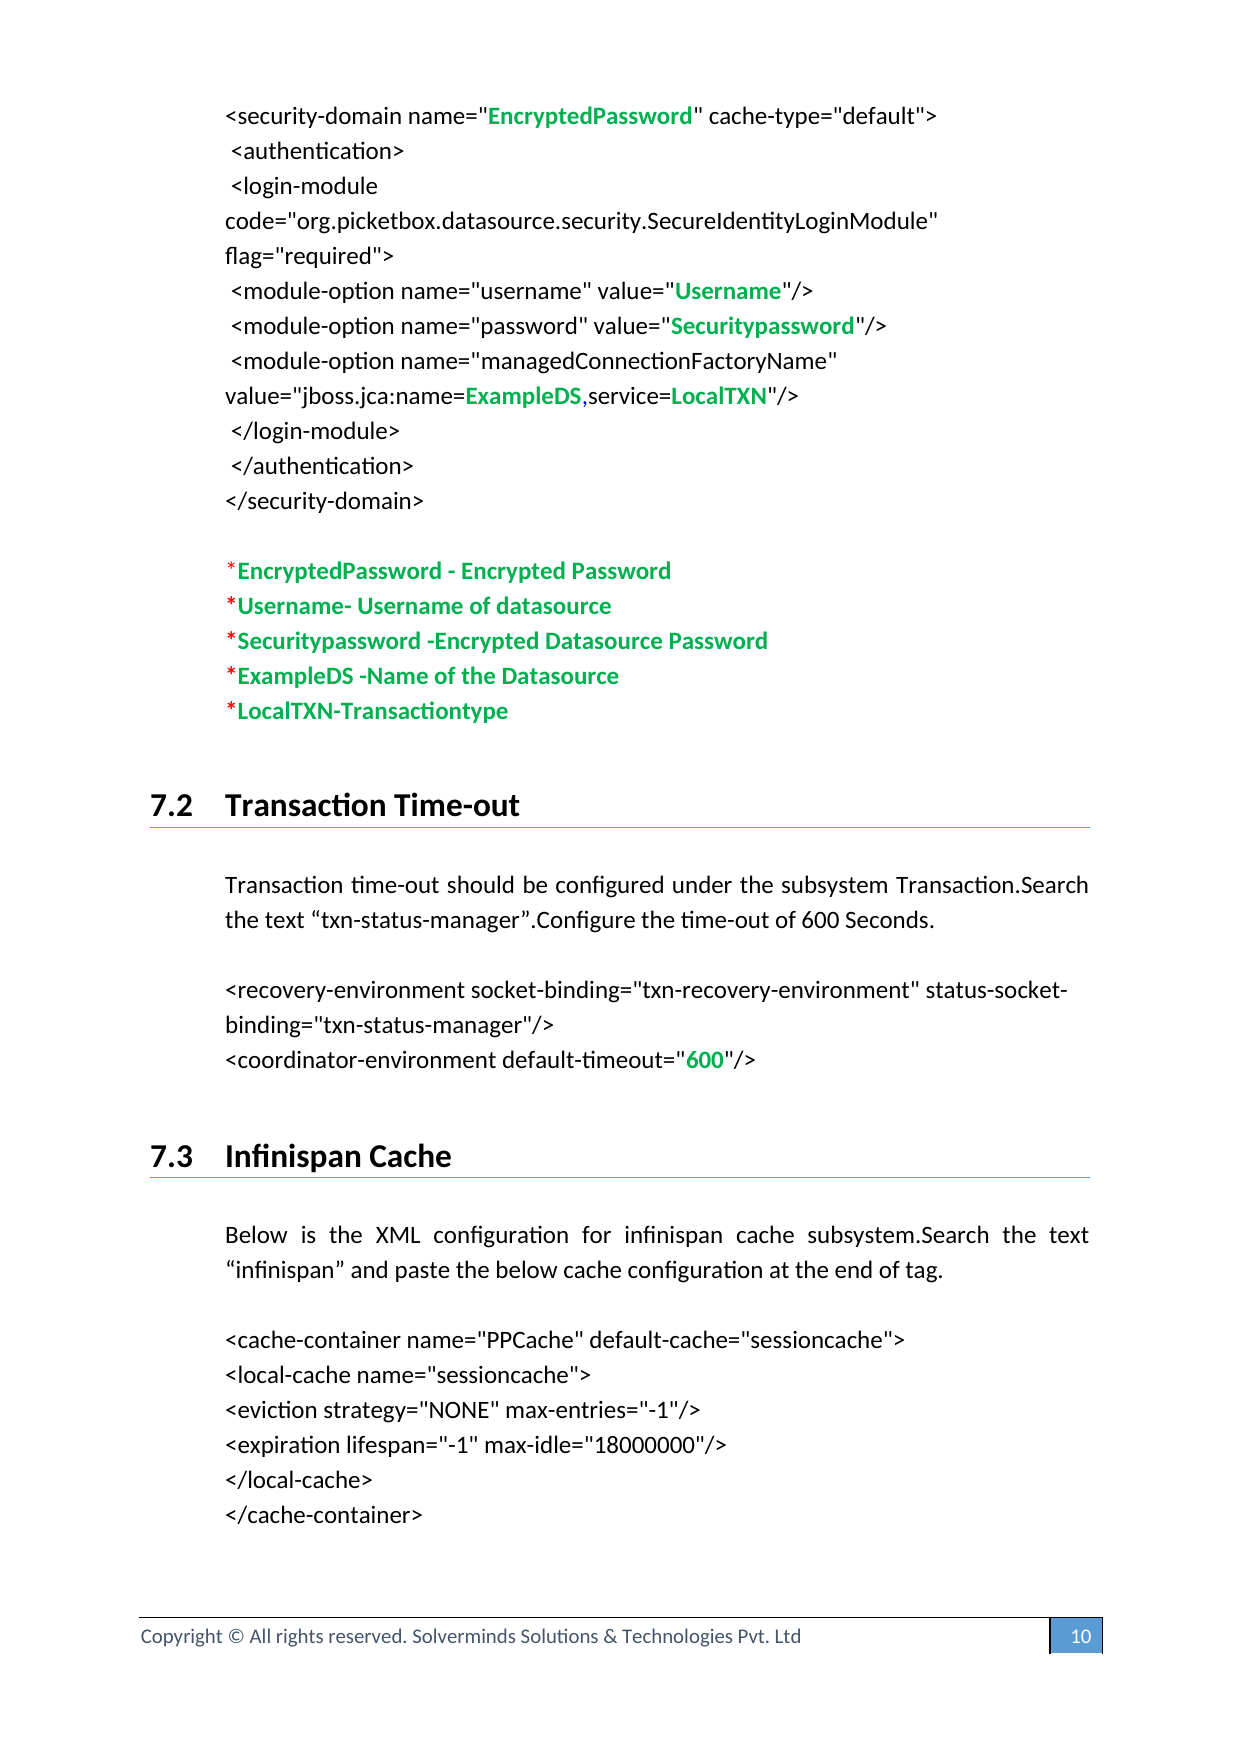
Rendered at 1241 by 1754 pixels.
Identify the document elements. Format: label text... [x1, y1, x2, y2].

text <recovery-environment socket-binding="txn-recovery-environment" status-socket-binding="txn-status-manager"/> <coordinator-environment default-timeout="600"/> [225, 974, 1090, 1074]
text Below is the XML configuration for infinispan cache subsystem.Search the text “infinispan” and paste the below cache configuration at the end of tag. [225, 1219, 1090, 1285]
text *EncryptedPassword - Encrypted Password [225, 555, 1090, 586]
text <cache-container name="PPCache" default-cache="sessioncache"> <local-cache name="sessioncache"> <eviction strategy="NONE" max-entries="-1"/> <expiration lifespan="-1" max-idle="18000000"/> </local-cache> </cache-container> [225, 1324, 1090, 1530]
text *ExampleDS -Name of the Datasource [225, 660, 1090, 691]
text <security-domain name="EncryptedPassword" cache-type="default"> <authentication> <login-module code="org.picketbox.datasource.security.SecureIdentityLoginModule" flag="required"> <module-option name="username" value="Username"/> <module-option name="password" value="Securitypassword"/> [225, 100, 1090, 341]
subtitle Infinispan Cache [150, 1134, 1090, 1177]
subtitle Transaction Time-out [150, 784, 1090, 827]
text *Securitypassword -Encrypted Datasource Password [225, 625, 1090, 656]
text *LocalTXN-Transactiontype [225, 695, 1090, 726]
text *Username- Username of datasource [225, 590, 1090, 621]
text Transaction time-out should be configured under the subsystem Transaction.Search the text “txn-status-manager”.Configure the time-out of 600 Seconds. [225, 869, 1090, 934]
text <module-option name="managedConnectionFactoryName" value="jboss.jca:name=ExampleDS,service=LocalTXN"/> </login-module> </authentication> </security-domain> [225, 345, 1090, 516]
